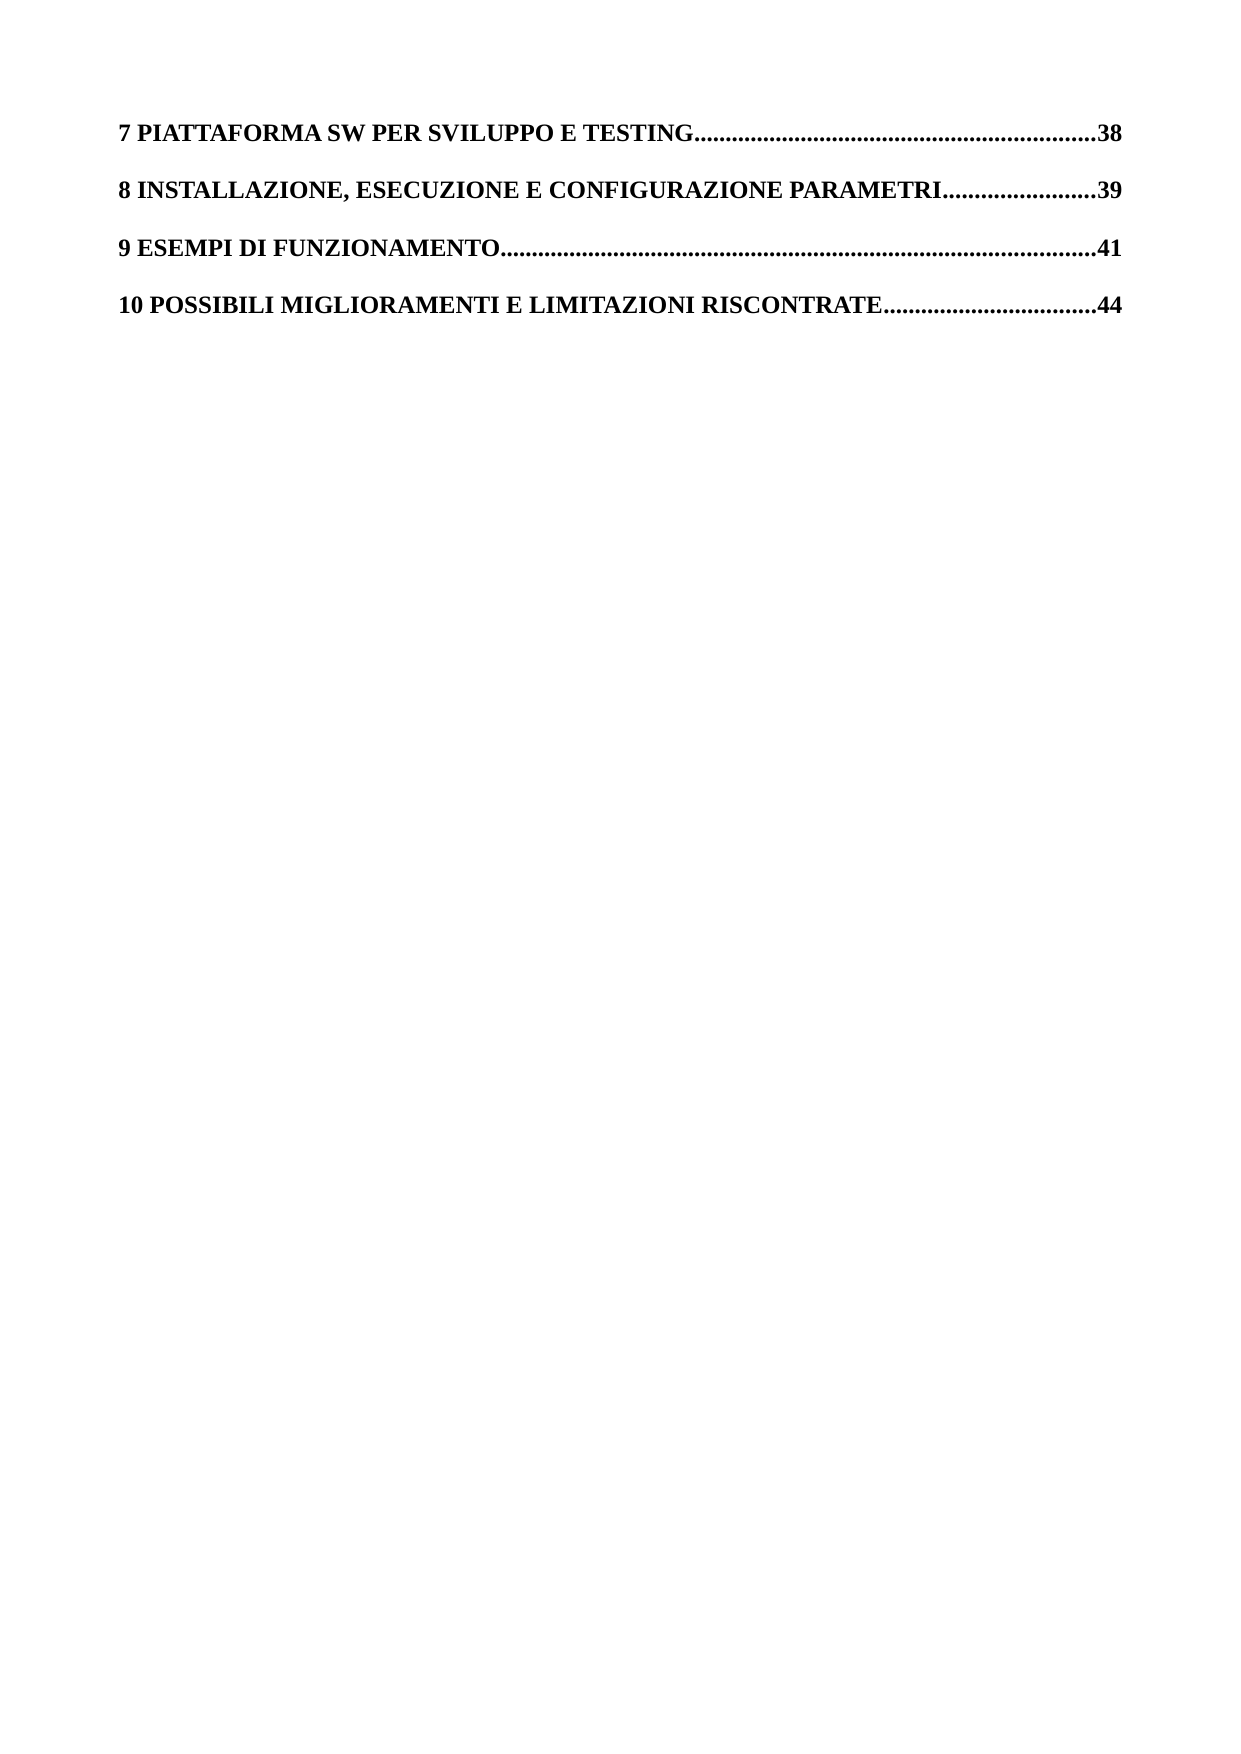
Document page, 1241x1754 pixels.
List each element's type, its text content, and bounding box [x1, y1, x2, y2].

text 8 INSTALLAZIONE, ESECUZIONE E CONFIGURAZIONE PARAMETRI 39 [118, 176, 1122, 204]
text 10 POSSIBILI MIGLIORAMENTI E LIMITAZIONI RISCONTRATE 44 [118, 291, 1122, 319]
text 9 ESEMPI DI FUNZIONAMENTO 41 [118, 233, 1122, 262]
text 7 PIATTAFORMA SW PER SVILUPPO E TESTING 38 [118, 118, 1122, 147]
